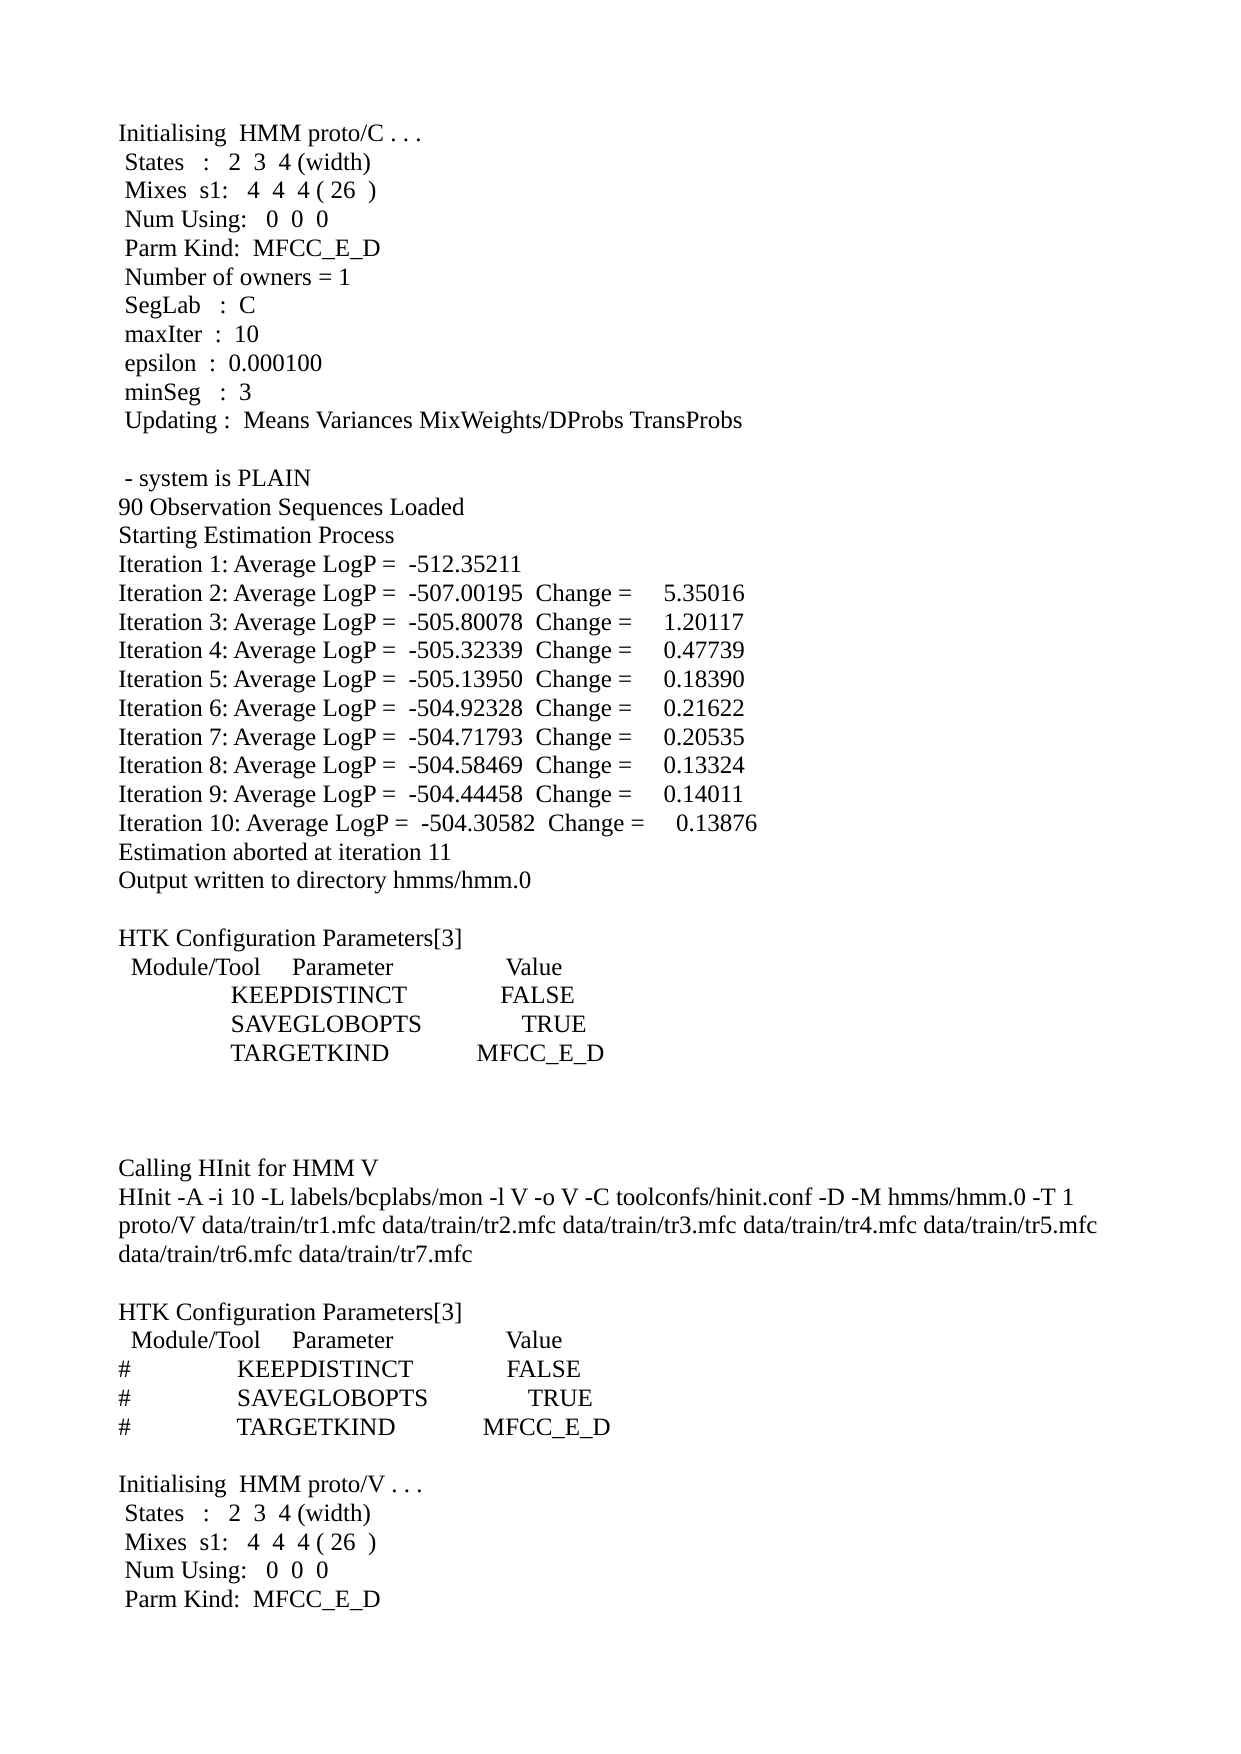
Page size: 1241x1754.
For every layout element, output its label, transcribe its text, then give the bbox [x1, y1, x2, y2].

text HTK Configuration Parameters[3] [118, 923, 1122, 952]
text Mixes s1: 4 4 4 ( 26 ) [118, 176, 1122, 204]
text # KEEPDISTINCT FALSE [118, 1354, 1122, 1383]
text Output written to directory hmms/hmm.0 [118, 866, 1122, 894]
text HTK Configuration Parameters[3] [118, 1297, 1122, 1326]
text Mixes s1: 4 4 4 ( 26 ) [118, 1527, 1122, 1556]
text Iteration 2: Average LogP = -507.00195 Change = 5.35016 [118, 578, 1122, 607]
text Estimation aborted at iteration 11 [118, 837, 1122, 866]
text Iteration 4: Average LogP = -505.32339 Change = 0.47739 [118, 636, 1122, 664]
text Module/Tool Parameter Value [118, 952, 1122, 981]
text Updating : Means Variances MixWeights/DProbs TransProbs [118, 406, 1122, 434]
text Initialising HMM proto/C . . . [118, 118, 1122, 147]
text States : 2 3 4 (width) [118, 147, 1122, 176]
text Parm Kind: MFCC_E_D [118, 1584, 1122, 1613]
text Parm Kind: MFCC_E_D [118, 233, 1122, 262]
text HInit -A -i 10 -L labels/bcplabs/mon -l V -o V -C toolconfs/hinit.conf -D -M hmms/hmm.0 -T 1 proto/V data/train/tr1.mfc data/train/tr2.mfc data/train/tr3.mfc data/train/tr4.mfc data/train/tr5.mfc data/train/tr6.mfc data/train/tr7.mfc [118, 1182, 1122, 1268]
text Iteration 10: Average LogP = -504.30582 Change = 0.13876 [118, 808, 1122, 837]
text States : 2 3 4 (width) [118, 1498, 1122, 1527]
text Calling HInit for HMM V [118, 1153, 1122, 1182]
text Num Using: 0 0 0 [118, 204, 1122, 233]
text # SAVEGLOBOPTS TRUE [118, 1383, 1122, 1412]
text - system is PLAIN [118, 463, 1122, 492]
text Module/Tool Parameter Value [118, 1326, 1122, 1354]
text Num Using: 0 0 0 [118, 1556, 1122, 1584]
text Iteration 6: Average LogP = -504.92328 Change = 0.21622 [118, 693, 1122, 722]
text KEEPDISTINCT FALSE [118, 981, 1122, 1009]
text epsilon : 0.000100 [118, 348, 1122, 377]
text Iteration 1: Average LogP = -512.35211 [118, 549, 1122, 578]
text Iteration 7: Average LogP = -504.71793 Change = 0.20535 [118, 722, 1122, 751]
text Initialising HMM proto/V . . . [118, 1469, 1122, 1498]
text minSeg : 3 [118, 377, 1122, 406]
text Starting Estimation Process [118, 521, 1122, 549]
text Iteration 3: Average LogP = -505.80078 Change = 1.20117 [118, 607, 1122, 636]
text Number of owners = 1 [118, 262, 1122, 291]
text Iteration 8: Average LogP = -504.58469 Change = 0.13324 [118, 751, 1122, 779]
text maxIter : 10 [118, 319, 1122, 348]
text Iteration 9: Average LogP = -504.44458 Change = 0.14011 [118, 779, 1122, 808]
text SegLab : C [118, 291, 1122, 319]
text # TARGETKIND MFCC_E_D [118, 1412, 1122, 1441]
text TARGETKIND MFCC_E_D [118, 1038, 1122, 1067]
text 90 Observation Sequences Loaded [118, 492, 1122, 521]
text Iteration 5: Average LogP = -505.13950 Change = 0.18390 [118, 664, 1122, 693]
text SAVEGLOBOPTS TRUE [118, 1009, 1122, 1038]
